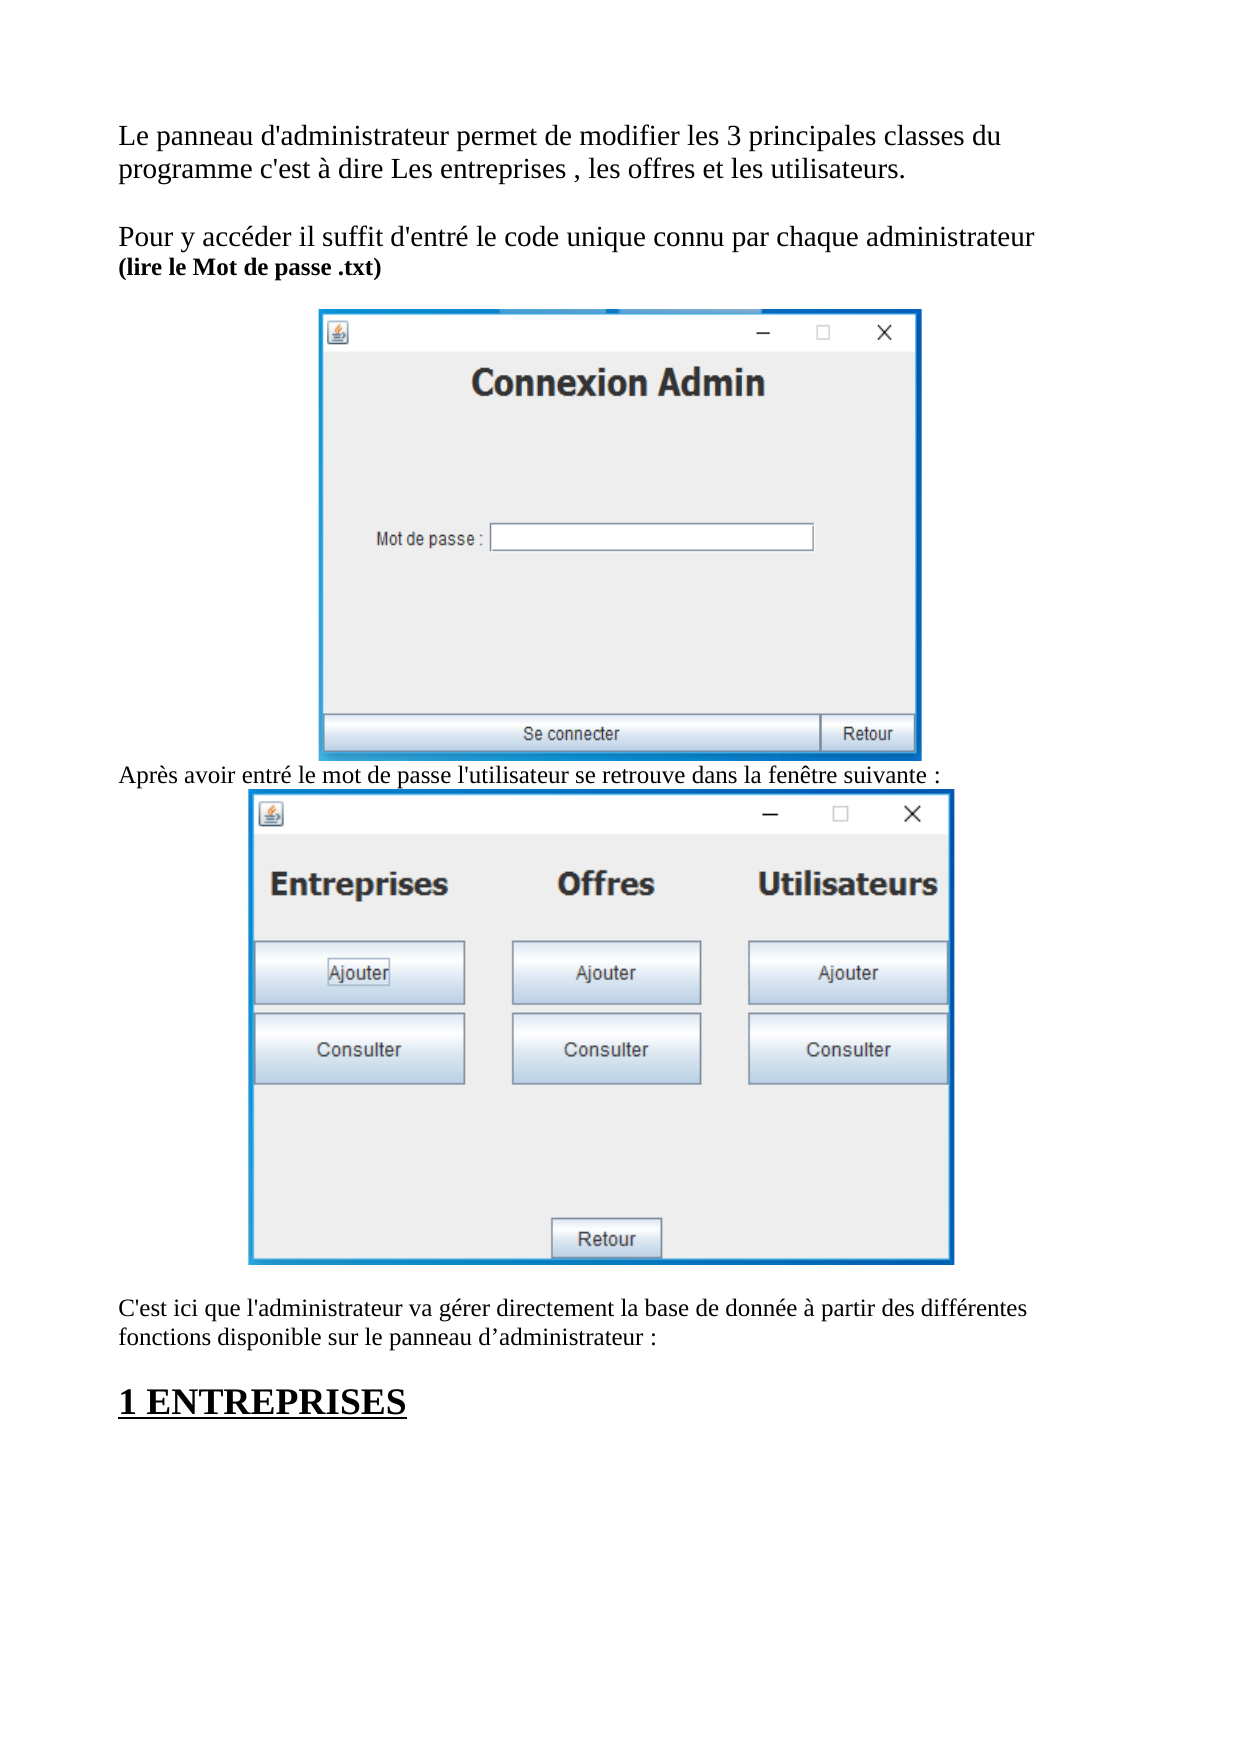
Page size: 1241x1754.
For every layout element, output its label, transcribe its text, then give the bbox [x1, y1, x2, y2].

text Le panneau d'administrateur permet de modifier les 3 principales classes du programme c'est à dire Les entreprises , les offres et les utilisateurs. [118, 118, 1122, 185]
text Pour y accéder il suffit d'entré le code unique connu par chaque administrateur [118, 219, 1122, 252]
text (lire le Mot de passe .txt) [118, 252, 1122, 281]
picture [318, 309, 922, 761]
text Après avoir entré le mot de passe l'utilisateur se retrouve dans la fenêtre suivante : [118, 310, 1122, 789]
picture [248, 789, 955, 1265]
text C'est ici que l'administrateur va gérer directement la base de donnée à partir des différentes fonctions disponible sur le panneau d’administrateur : [118, 1293, 1122, 1351]
text 1 ENTREPRISES [118, 1379, 1122, 1423]
